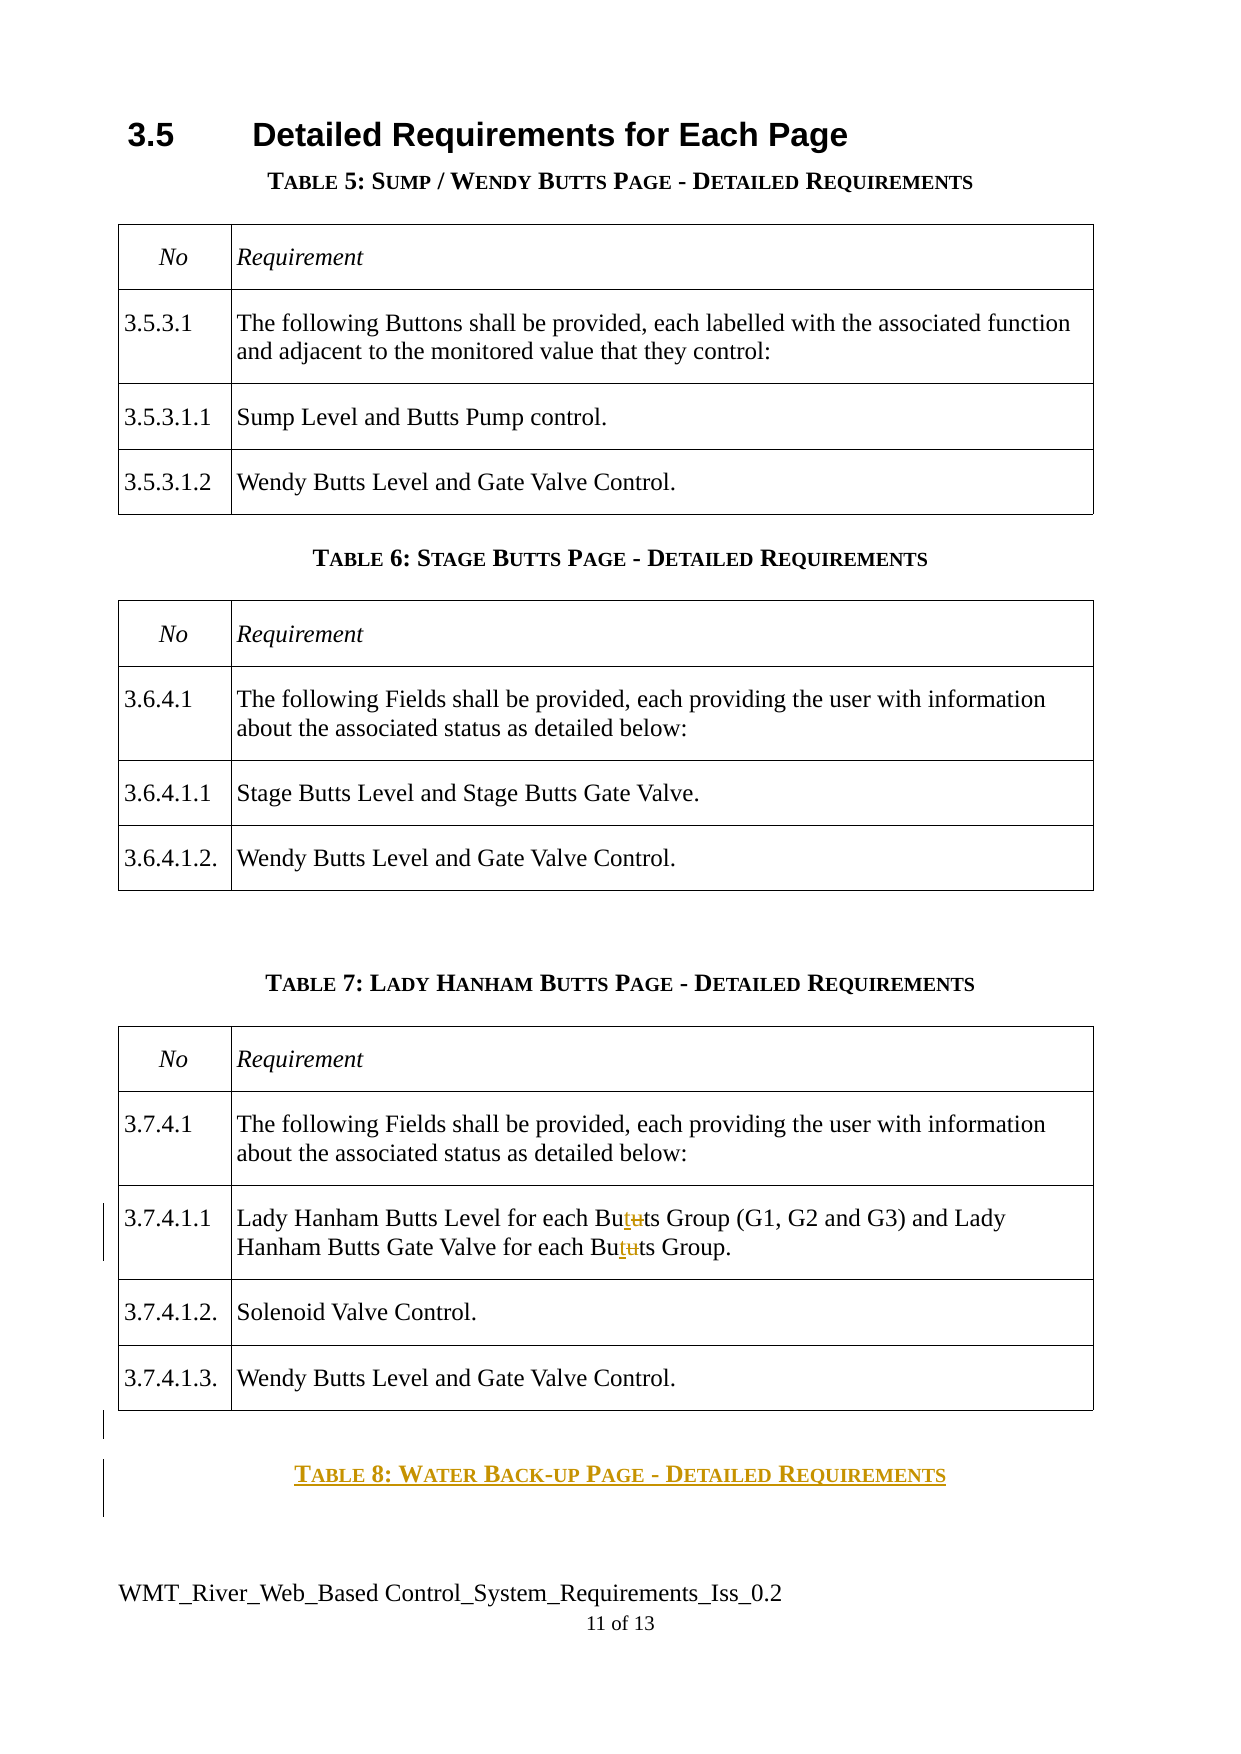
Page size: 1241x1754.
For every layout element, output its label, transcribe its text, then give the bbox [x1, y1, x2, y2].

table_header Requirement [232, 1027, 1093, 1091]
table_cell The following Buttons shall be provided, each labelled with the associated function and adjacent to the monitored value that they control: [232, 290, 1093, 383]
table_cell The following Fields shall be provided, each providing the user with information about the associated status as detailed below: [232, 1092, 1093, 1185]
subtitle Table 6: Stage Butts Page - Detailed Requirements [118, 543, 1122, 572]
table_cell 3.7.4.1.1 [119, 1186, 231, 1279]
table_cell 3.6.4.1.1 [119, 761, 231, 825]
table_cell 3.5.3.1 [119, 290, 231, 383]
table_header No [119, 225, 231, 289]
table_cell 3.6.4.1 [119, 667, 231, 760]
subtitle Table 5: Sump / Wendy Butts Page - Detailed Requirements [118, 166, 1122, 195]
table_cell Solenoid Valve Control. [232, 1280, 1093, 1344]
table_cell Wendy Butts Level and Gate Valve Control. [232, 826, 1093, 890]
table_header Requirement [232, 601, 1093, 666]
table_header Wendy Butts Level and Gate Valve Control. [232, 1346, 1093, 1410]
table_cell 3.6.4.1.2. [119, 826, 231, 890]
table_cell Wendy Butts Level and Gate Valve Control. [232, 450, 1093, 514]
table_cell 3.7.4.1 [119, 1092, 231, 1185]
table_cell Stage Butts Level and Stage Butts Gate Valve. [232, 761, 1093, 825]
table_cell Lady Hanham Butts Level for each Butts Group (G1, G2 and G3) and Lady Hanham Butts Gate Valve for each Butts Group. [232, 1186, 1093, 1279]
table_cell 3.5.3.1.2 [119, 450, 231, 514]
table_cell Sump Level and Butts Pump control. [232, 384, 1093, 449]
table_cell The following Fields shall be provided, each providing the user with information about the associated status as detailed below: [232, 667, 1093, 760]
table_cell 3.5.3.1.1 [119, 384, 231, 449]
subtitle Table 8: Water Back-up Page - Detailed Requirements [118, 1459, 1122, 1488]
table_header No [119, 1027, 231, 1091]
subtitle Detailed Requirements for Each Page [118, 115, 1122, 154]
table_header No [119, 601, 231, 666]
subtitle Table 7: Lady Hanham Butts Page - Detailed Requirements [118, 968, 1122, 997]
table_cell 3.7.4.1.2. [119, 1280, 231, 1344]
table_header 3.7.4.1.3. [119, 1346, 231, 1410]
table_header Requirement [232, 225, 1093, 289]
